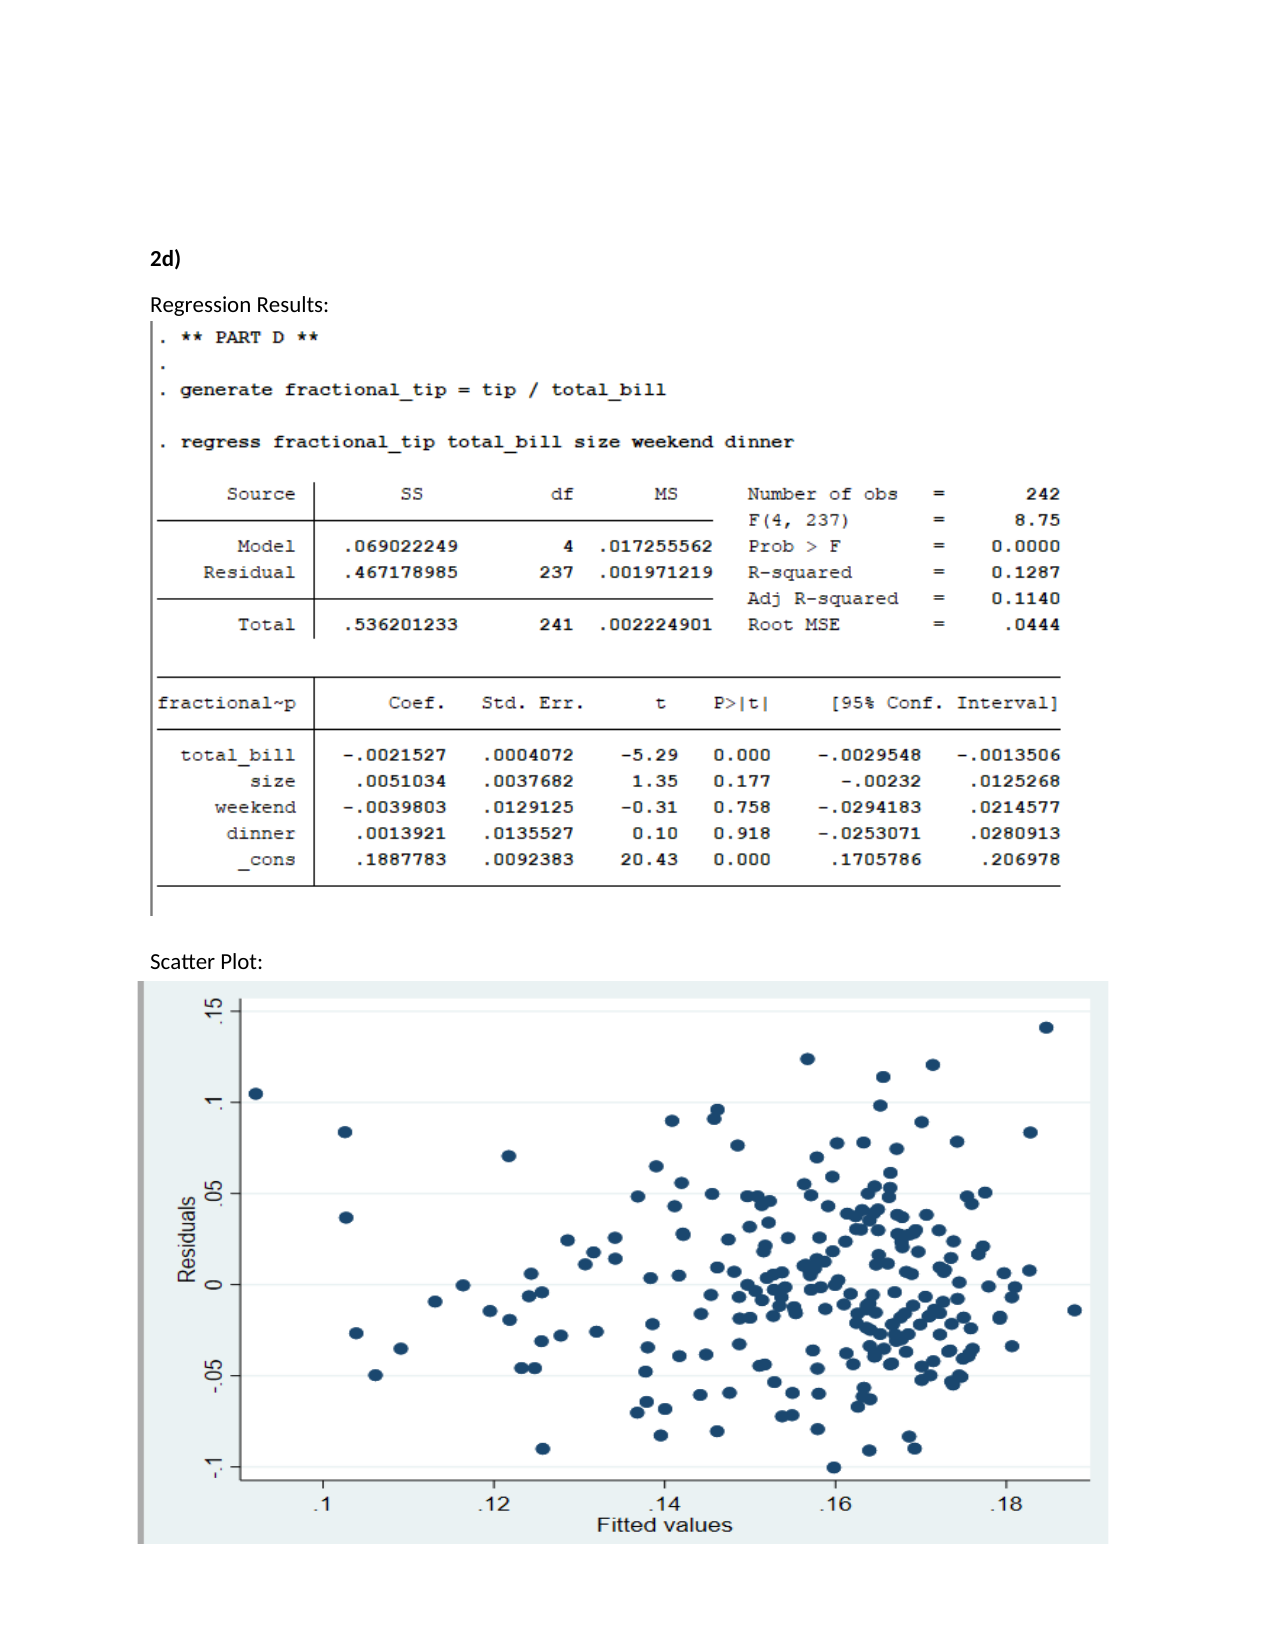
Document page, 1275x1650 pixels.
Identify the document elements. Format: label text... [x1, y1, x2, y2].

picture [137, 981, 1113, 1544]
picture [150, 321, 1125, 916]
text Scatter Plot: [150, 947, 1125, 975]
text Regression Results: [150, 291, 1125, 319]
text 2d) [150, 244, 1125, 272]
